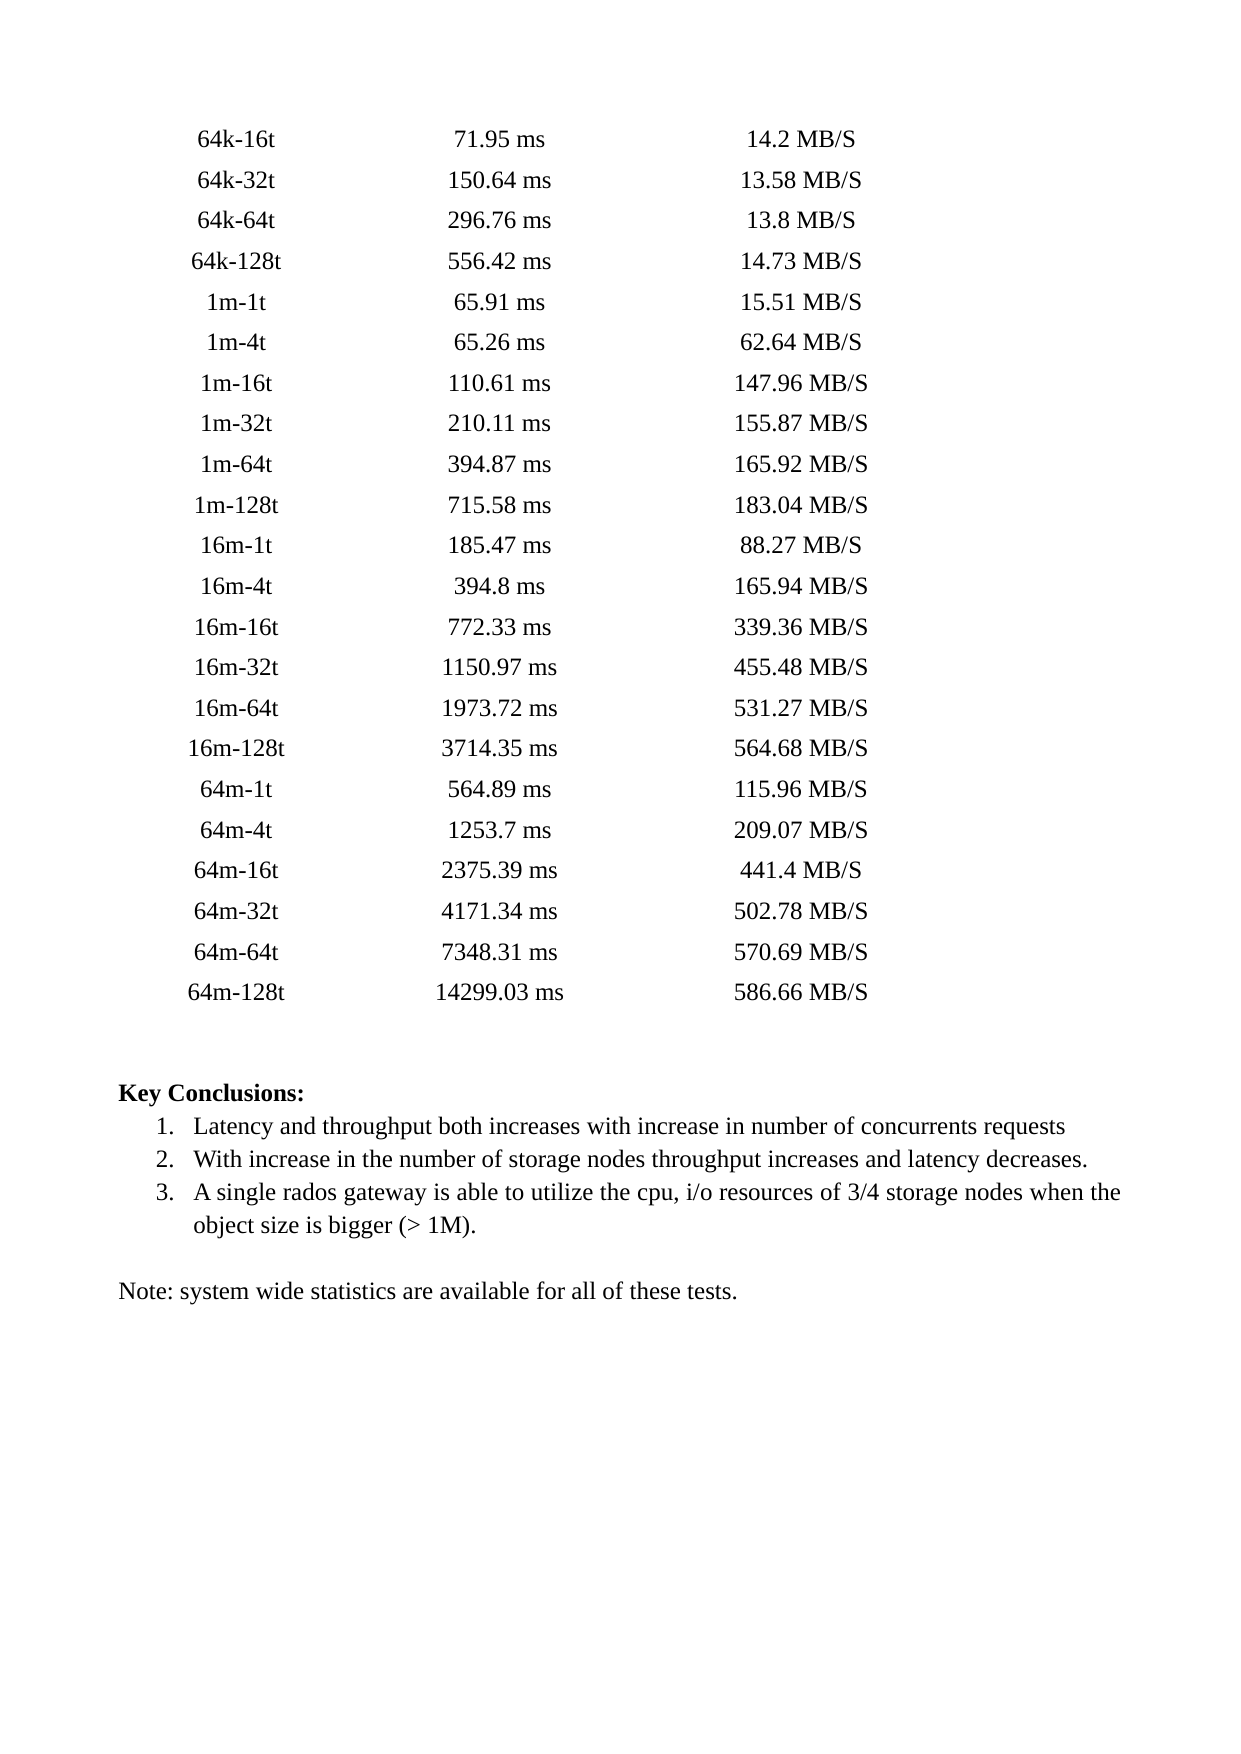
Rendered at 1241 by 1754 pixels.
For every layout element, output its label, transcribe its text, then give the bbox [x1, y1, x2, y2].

table_cell 64m-4t [124, 809, 355, 849]
table_cell 1m-4t [124, 321, 355, 362]
table_cell 64k-64t [124, 199, 355, 240]
table_cell 1m-64t [124, 443, 355, 484]
table_cell 185.47 ms [355, 524, 650, 565]
table_cell 14.2 MB/S [650, 118, 958, 159]
table_cell 4171.34 ms [355, 890, 650, 931]
table_cell 1973.72 ms [355, 687, 650, 727]
table_cell 1150.97 ms [355, 646, 650, 687]
table_cell 64m-16t [124, 849, 355, 890]
table_cell 64m-128t [124, 971, 355, 1012]
table_cell 64m-32t [124, 890, 355, 931]
table_cell 88.27 MB/S [650, 524, 958, 565]
table_cell 394.8 ms [355, 565, 650, 606]
table_cell 183.04 MB/S [650, 484, 958, 524]
table_cell 110.61 ms [355, 362, 650, 402]
list With increase in the number of storage nodes throughput increases and latency decreases. [156, 1144, 1122, 1173]
table_cell 62.64 MB/S [650, 321, 958, 362]
table_cell 556.42 ms [355, 240, 650, 281]
table_cell 1253.7 ms [355, 809, 650, 849]
table_cell 441.4 MB/S [650, 849, 958, 890]
table_cell 64k-128t [124, 240, 355, 281]
table_cell 586.66 MB/S [650, 971, 958, 1012]
table_cell 16m-4t [124, 565, 355, 606]
table_cell 209.07 MB/S [650, 809, 958, 849]
table_cell 2375.39 ms [355, 849, 650, 890]
table_cell 150.64 ms [355, 159, 650, 199]
table_cell 16m-16t [124, 606, 355, 646]
table_cell 115.96 MB/S [650, 768, 958, 809]
table_cell 3714.35 ms [355, 728, 650, 768]
table_cell 71.95 ms [355, 118, 650, 159]
table_cell 64k-16t [124, 118, 355, 159]
table_cell 715.58 ms [355, 484, 650, 524]
table_cell 15.51 MB/S [650, 281, 958, 321]
table_cell 1m-128t [124, 484, 355, 524]
table_cell 165.92 MB/S [650, 443, 958, 484]
table_cell 570.69 MB/S [650, 931, 958, 971]
table_cell 1m-32t [124, 403, 355, 443]
table_cell 564.89 ms [355, 768, 650, 809]
text Note: system wide statistics are available for all of these tests. [118, 1276, 1122, 1305]
table_cell 16m-128t [124, 728, 355, 768]
table_cell 7348.31 ms [355, 931, 650, 971]
table_cell 165.94 MB/S [650, 565, 958, 606]
table_cell 13.8 MB/S [650, 199, 958, 240]
list Latency and throughput both increases with increase in number of concurrents requests [156, 1111, 1122, 1140]
table_cell 16m-32t [124, 646, 355, 687]
table_cell 147.96 MB/S [650, 362, 958, 402]
table_cell 14299.03 ms [355, 971, 650, 1012]
table_cell 564.68 MB/S [650, 728, 958, 768]
table_cell 16m-64t [124, 687, 355, 727]
table_cell 772.33 ms [355, 606, 650, 646]
table_cell 1m-16t [124, 362, 355, 402]
table_cell 64m-64t [124, 931, 355, 971]
text Key Conclusions: [118, 1078, 1122, 1107]
table_cell 502.78 MB/S [650, 890, 958, 931]
table_cell 455.48 MB/S [650, 646, 958, 687]
table_cell 339.36 MB/S [650, 606, 958, 646]
table_cell 64k-32t [124, 159, 355, 199]
table_cell 155.87 MB/S [650, 403, 958, 443]
table_cell 16m-1t [124, 524, 355, 565]
table_cell 210.11 ms [355, 403, 650, 443]
table_cell 1m-1t [124, 281, 355, 321]
table_cell 64m-1t [124, 768, 355, 809]
table_cell 296.76 ms [355, 199, 650, 240]
table_cell 531.27 MB/S [650, 687, 958, 727]
table_cell 65.26 ms [355, 321, 650, 362]
table_cell 13.58 MB/S [650, 159, 958, 199]
table_cell 65.91 ms [355, 281, 650, 321]
table_cell 394.87 ms [355, 443, 650, 484]
table_cell 14.73 MB/S [650, 240, 958, 281]
list A single rados gateway is able to utilize the cpu, i/o resources of 3/4 storage nodes when the object size is bigger (> 1M). [156, 1177, 1122, 1239]
